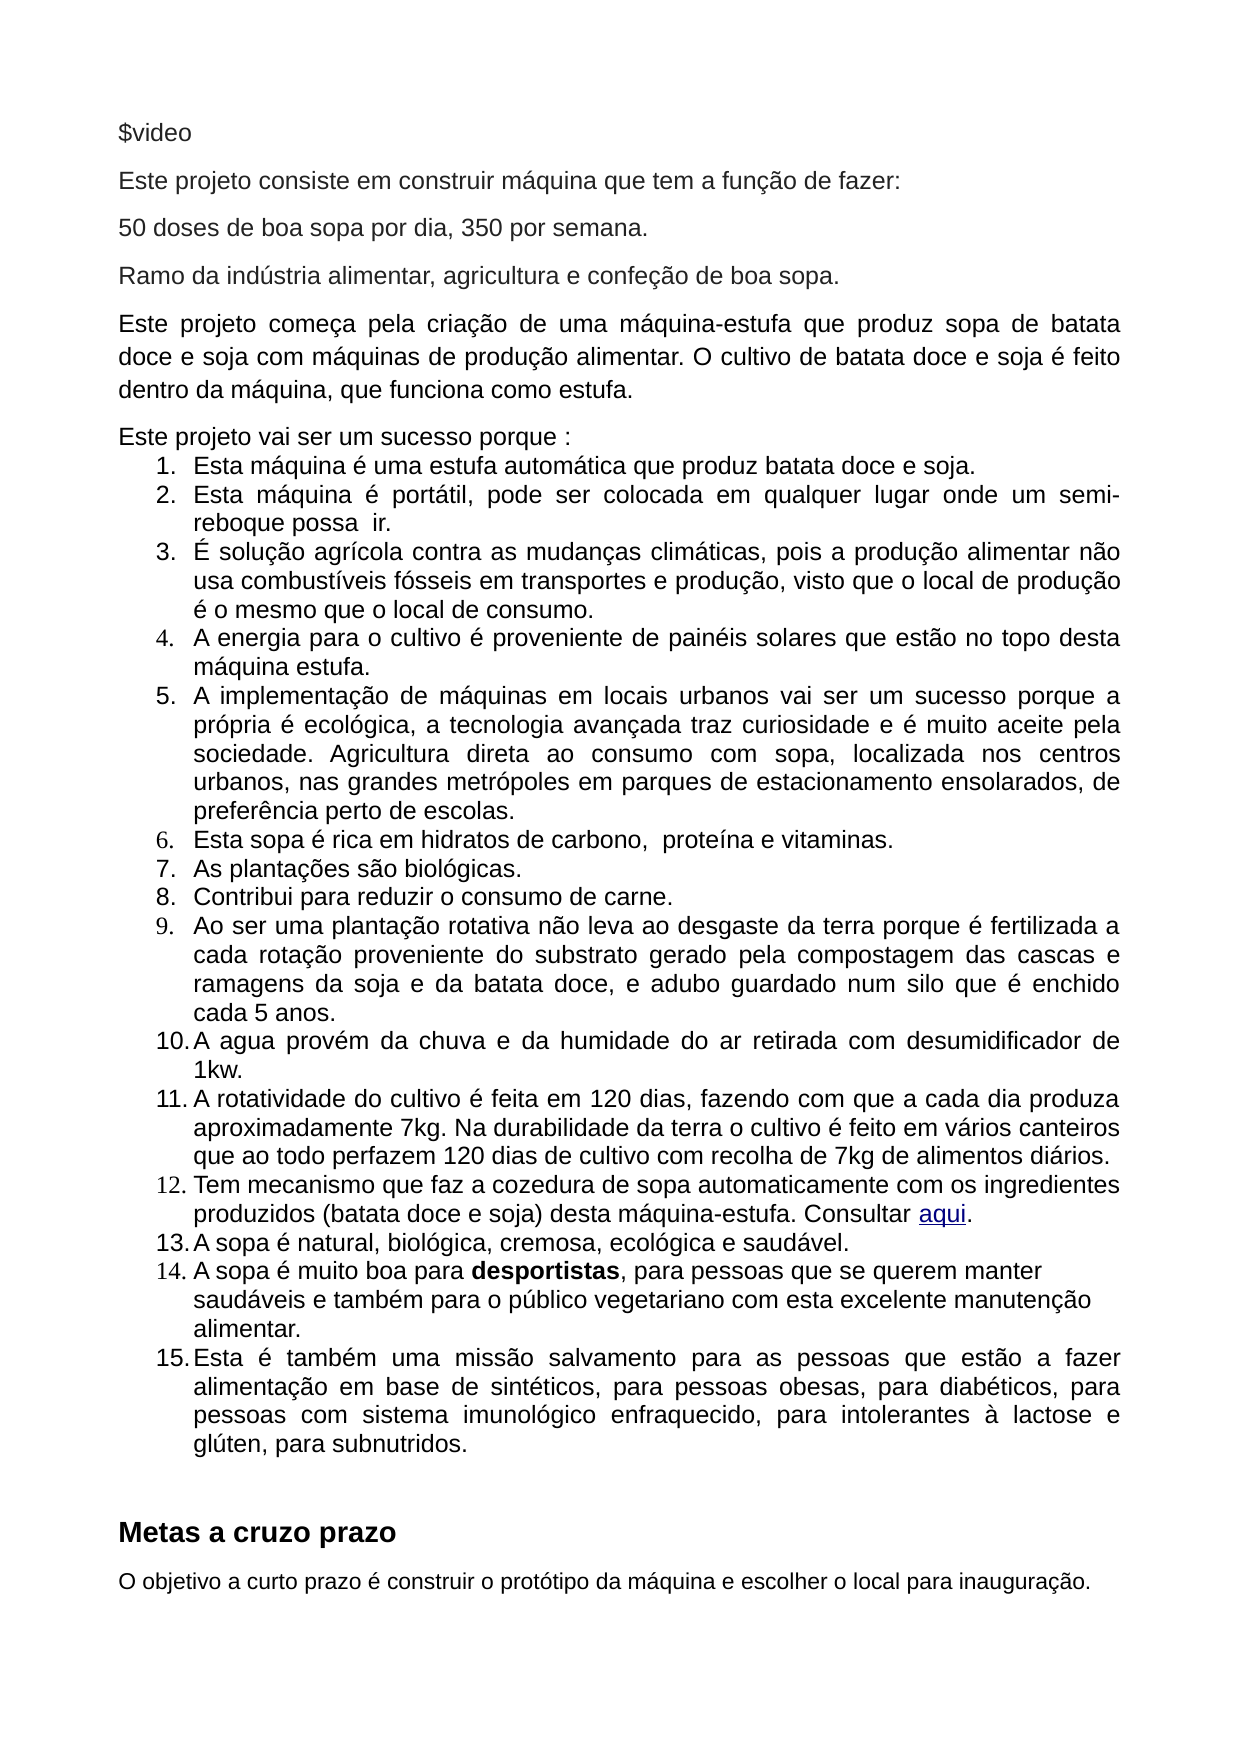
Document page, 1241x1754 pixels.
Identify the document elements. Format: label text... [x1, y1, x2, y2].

list É solução agrícola contra as mudanças climáticas, pois a produção alimentar não usa combustíveis fósseis em transportes e produção, visto que o local de produção é o mesmo que o local de consumo. [156, 537, 1122, 623]
list Esta é também uma missão salvamento para as pessoas que estão a fazer alimentação em base de sintéticos, para pessoas obesas, para diabéticos, para pessoas com sistema imunológico enfraquecido, para intolerantes à lactose e glúten, para subnutridos. [156, 1343, 1122, 1458]
list A implementação de máquinas em locais urbanos vai ser um sucesso porque a própria é ecológica, a tecnologia avançada traz curiosidade e é muito aceite pela sociedade. Agricultura direta ao consumo com sopa, localizada nos centros urbanos, nas grandes metrópoles em parques de estacionamento ensolarados, de preferência perto de escolas. [156, 681, 1122, 825]
list A agua provém da chuva e da humidade do ar retirada com desumidificador de 1kw. [156, 1026, 1122, 1084]
text Este projeto começa pela criação de uma máquina-estufa que produz sopa de batata doce e soja com máquinas de produção alimentar. O cultivo de batata doce e soja é feito dentro da máquina, que funciona como estufa. [118, 308, 1122, 403]
list A sopa é muito boa para desportistas, para pessoas que se querem manter saudáveis e também para o público vegetariano com esta excelente manutenção alimentar. [156, 1256, 1122, 1343]
list Esta máquina é portátil, pode ser colocada em qualquer lugar onde um semi-reboque possa ir. [156, 480, 1122, 537]
list As plantações são biológicas. [156, 854, 1122, 882]
text Este projeto consiste em construir máquina que tem a função de fazer: [118, 166, 1122, 194]
text Este projeto vai ser um sucesso porque : [118, 422, 1122, 451]
list Esta sopa é rica em hidratos de carbono, proteína e vitaminas. [156, 825, 1122, 854]
text O objetivo a curto prazo é construir o protótipo da máquina e escolher o local para inauguração. [118, 1568, 1122, 1595]
list A sopa é natural, biológica, cremosa, ecológica e saudável. [156, 1228, 1122, 1256]
text Ramo da indústria alimentar, agricultura e confeção de boa sopa. [118, 261, 1122, 290]
list A rotatividade do cultivo é feita em 120 dias, fazendo com que a cada dia produza aproximadamente 7kg. Na durabilidade da terra o cultivo é feito em vários canteiros que ao todo perfazem 120 dias de cultivo com recolha de 7kg de alimentos diários. [156, 1084, 1122, 1170]
text 50 doses de boa sopa por dia, 350 por semana. [118, 213, 1122, 242]
list Esta máquina é uma estufa automática que produz batata doce e soja. [156, 451, 1122, 480]
list Ao ser uma plantação rotativa não leva ao desgaste da terra porque é fertilizada a cada rotação proveniente do substrato gerado pela compostagem das cascas e ramagens da soja e da batata doce, e adubo guardado num silo que é enchido cada 5 anos. [156, 911, 1122, 1026]
text Metas a cruzo prazo [118, 1515, 1122, 1549]
list A energia para o cultivo é proveniente de painéis solares que estão no topo desta máquina estufa. [156, 623, 1122, 681]
list Contribui para reduzir o consumo de carne. [156, 882, 1122, 911]
text $video [118, 118, 1122, 147]
list Tem mecanismo que faz a cozedura de sopa automaticamente com os ingredientes produzidos (batata doce e soja) desta máquina-estufa. Consultar aqui. [156, 1170, 1122, 1228]
